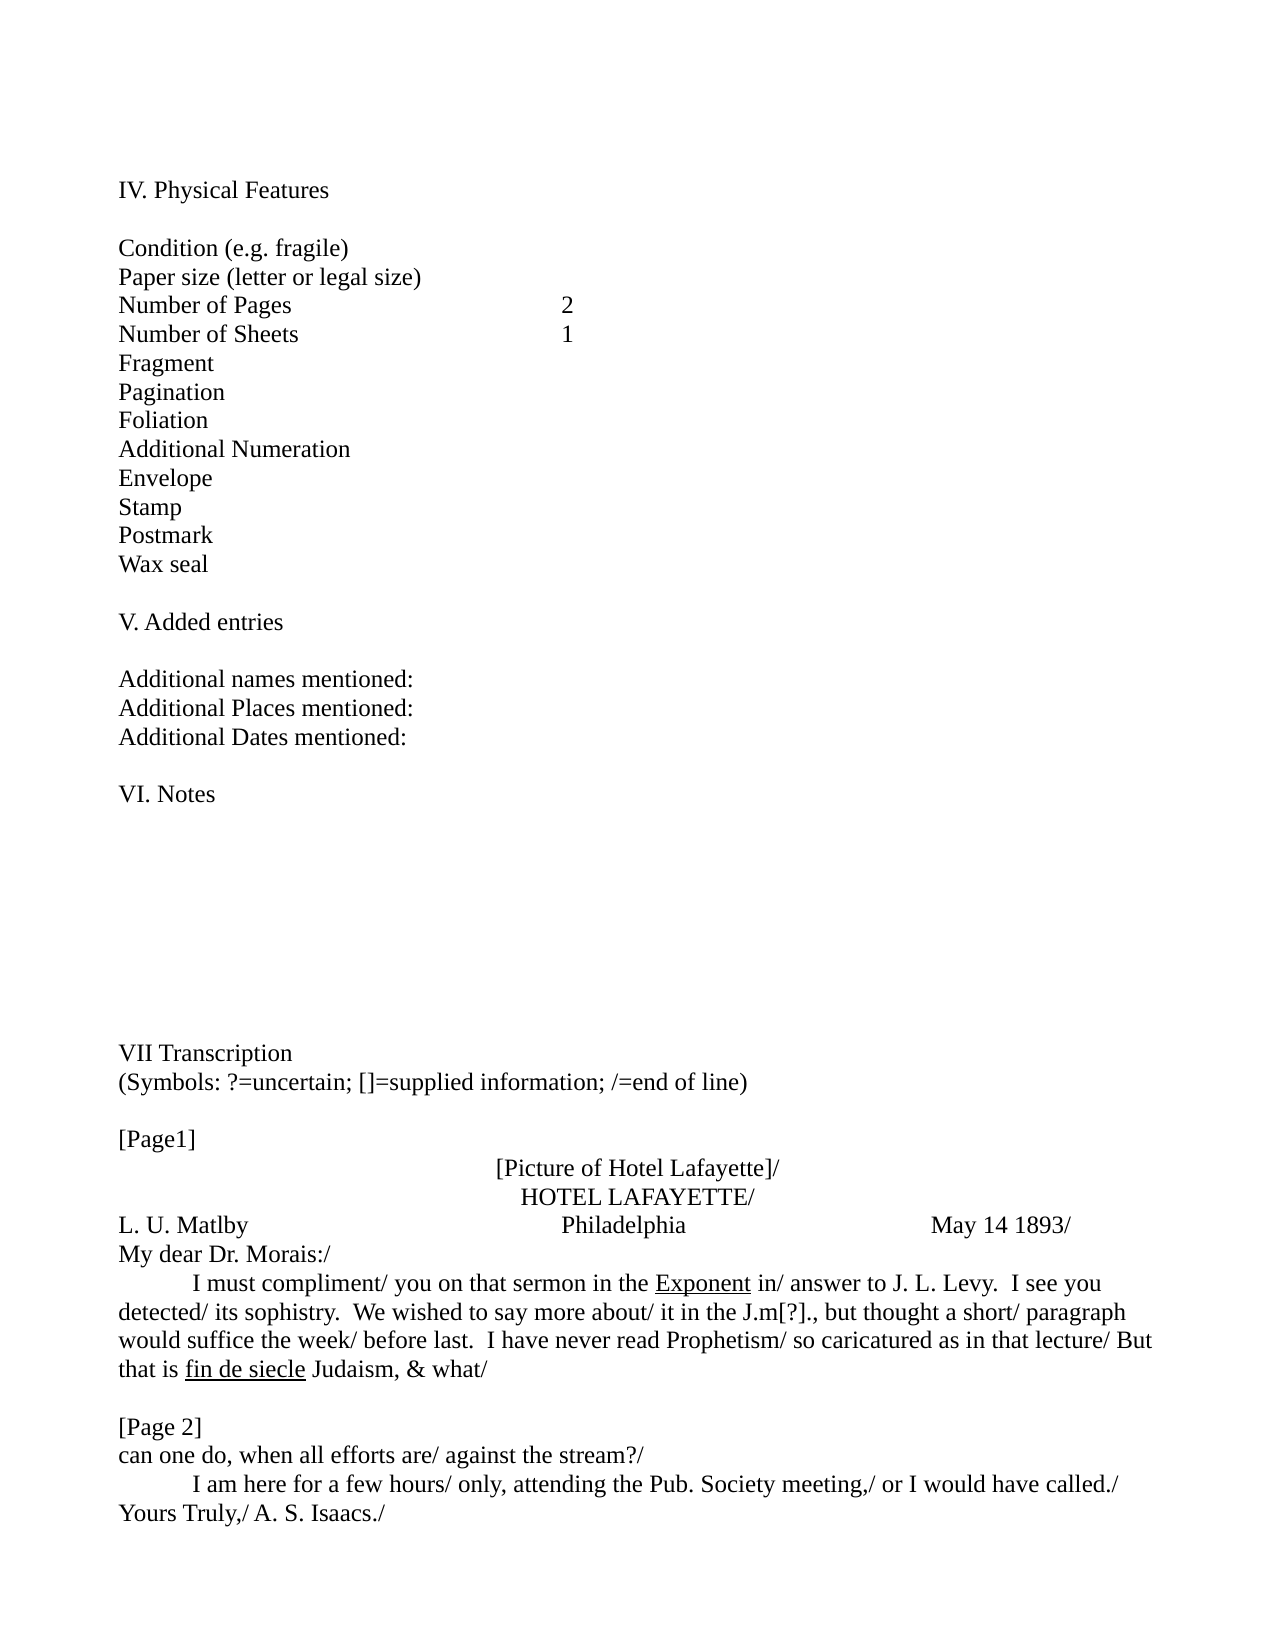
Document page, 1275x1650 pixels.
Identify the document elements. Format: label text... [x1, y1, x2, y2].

text HOTEL LAFAYETTE/ [118, 1182, 1157, 1211]
text V. Added entries [118, 607, 1157, 636]
text Envelope [118, 463, 1157, 492]
text Condition (e.g. fragile) [118, 233, 1157, 262]
text [Picture of Hotel Lafayette]/ [118, 1153, 1157, 1182]
text (Symbols: ?=uncertain; []=supplied information; /=end of line) [118, 1067, 1157, 1096]
text Wax seal [118, 549, 1157, 578]
text Fragment [118, 348, 1157, 377]
text Additional names mentioned: [118, 664, 1157, 693]
text Postma rk [118, 521, 1157, 549]
text IV. Physical Features [118, 176, 1157, 204]
text Additional Dates mentioned: [118, 722, 1157, 751]
text L. U. Matlby Philadelphia May 14 1893/ [118, 1211, 1157, 1239]
text I must compliment/ you on that sermon in the Exponent in/ answer to J. L. Levy. I see you detected/ its sophistry. We wished to say more about/ it in the J.m[?]., but thought a short/ paragraph would suffice the week/ before last. I have never read Prophetism/ so caricatured as in that lecture/ But that is fin de siecle Judaism, & what/ [118, 1268, 1157, 1383]
text can one do, when all efforts are/ against the stream?/ [118, 1441, 1157, 1469]
text VI. Notes [118, 779, 1157, 808]
text Number of Pages 2 [118, 291, 1157, 319]
text My dear Dr. Morais:/ [118, 1239, 1157, 1268]
text [Page 2] [118, 1412, 1157, 1441]
text Pagination [118, 377, 1157, 406]
text VII Transcription [118, 1038, 1157, 1067]
text Stamp [118, 492, 1157, 521]
text I am here for a few hours/ only, attending the Pub. Society meeting,/ or I would have called./ Yours Truly,/ A. S. Isaacs./ [118, 1469, 1157, 1527]
text [Page1] [118, 1124, 1157, 1153]
text Additional Places mentioned: [118, 693, 1157, 722]
text Additional Numeration [118, 434, 1157, 463]
text Foliation [118, 406, 1157, 434]
text Number of Sheets 1 [118, 319, 1157, 348]
text Paper size (letter or legal size) [118, 262, 1157, 291]
